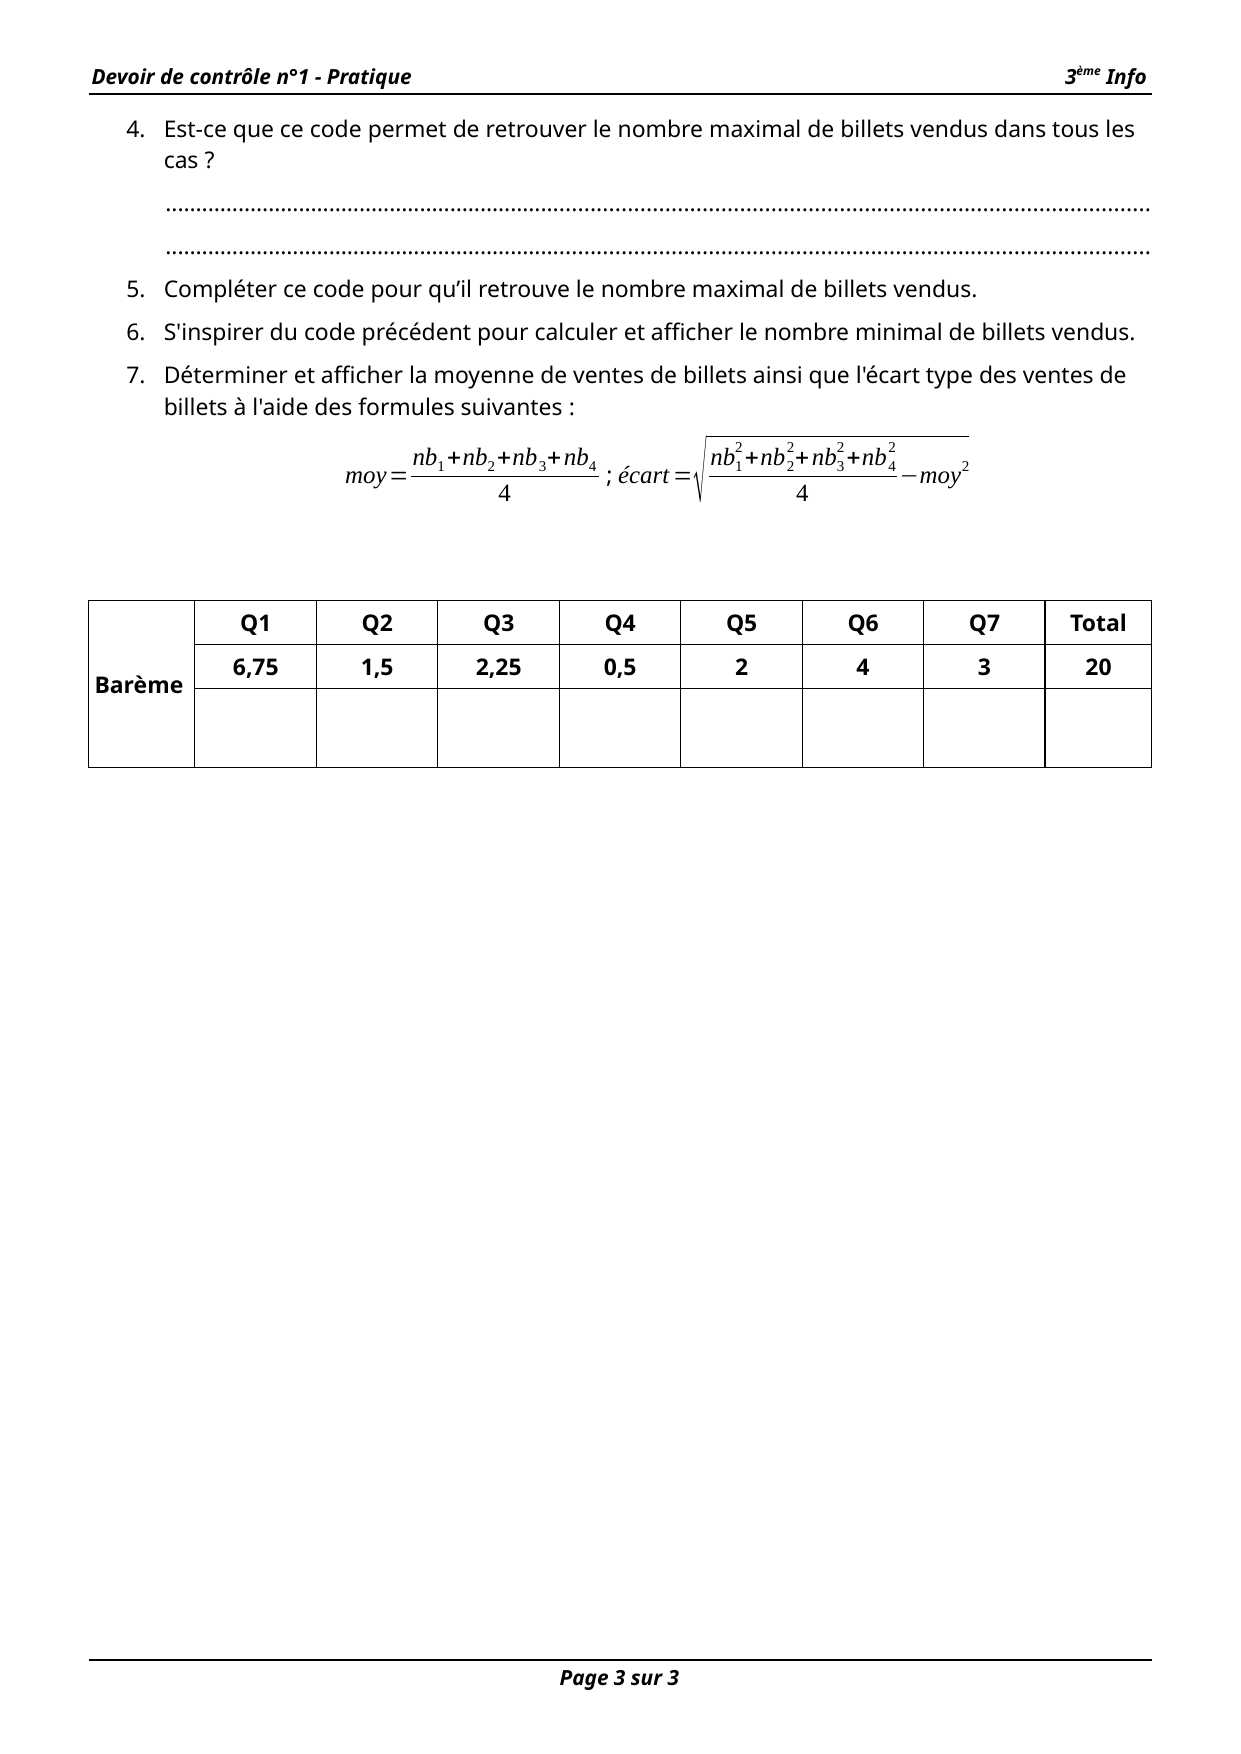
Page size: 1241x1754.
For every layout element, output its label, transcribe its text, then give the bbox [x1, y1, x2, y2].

table_cell [1046, 689, 1151, 767]
table_header Q4 [560, 601, 680, 644]
table_cell 20 [1046, 645, 1151, 688]
table_cell 2,25 [438, 645, 559, 688]
table_cell 4 [803, 645, 923, 688]
table_cell [195, 689, 316, 767]
list Compléter ce code pour qu’il retrouve le nombre maximal de billets vendus. [126, 273, 1152, 304]
list ; [126, 434, 1152, 506]
table_cell [560, 689, 680, 767]
table_header Q5 [681, 601, 802, 644]
table_cell 6,75 [195, 645, 316, 688]
table_cell [924, 689, 1044, 767]
table_cell 3 [924, 645, 1044, 688]
table_cell [438, 689, 559, 767]
list Déterminer et afficher la moyenne de ventes de billets ainsi que l'écart type des ventes de billets à l'aide des formules suivantes : [126, 359, 1152, 422]
list Est-ce que ce code permet de retrouver le nombre maximal de billets vendus dans tous les cas ? [126, 113, 1152, 175]
list S'inspirer du code précédent pour calculer et afficher le nombre minimal de billets vendus. [126, 316, 1152, 348]
table_header Q1 [195, 601, 316, 644]
table_cell 1,5 [317, 645, 437, 688]
table_header Total [1046, 601, 1151, 644]
table_header Q3 [438, 601, 559, 644]
table_header Barème [89, 601, 194, 767]
table_cell [681, 689, 802, 767]
table_header Q6 [803, 601, 923, 644]
table_header Q2 [317, 601, 437, 644]
table_cell 2 [681, 645, 802, 688]
table_cell 0,5 [560, 645, 680, 688]
table_cell [803, 689, 923, 767]
table_cell [317, 689, 437, 767]
table_header Q7 [924, 601, 1044, 644]
